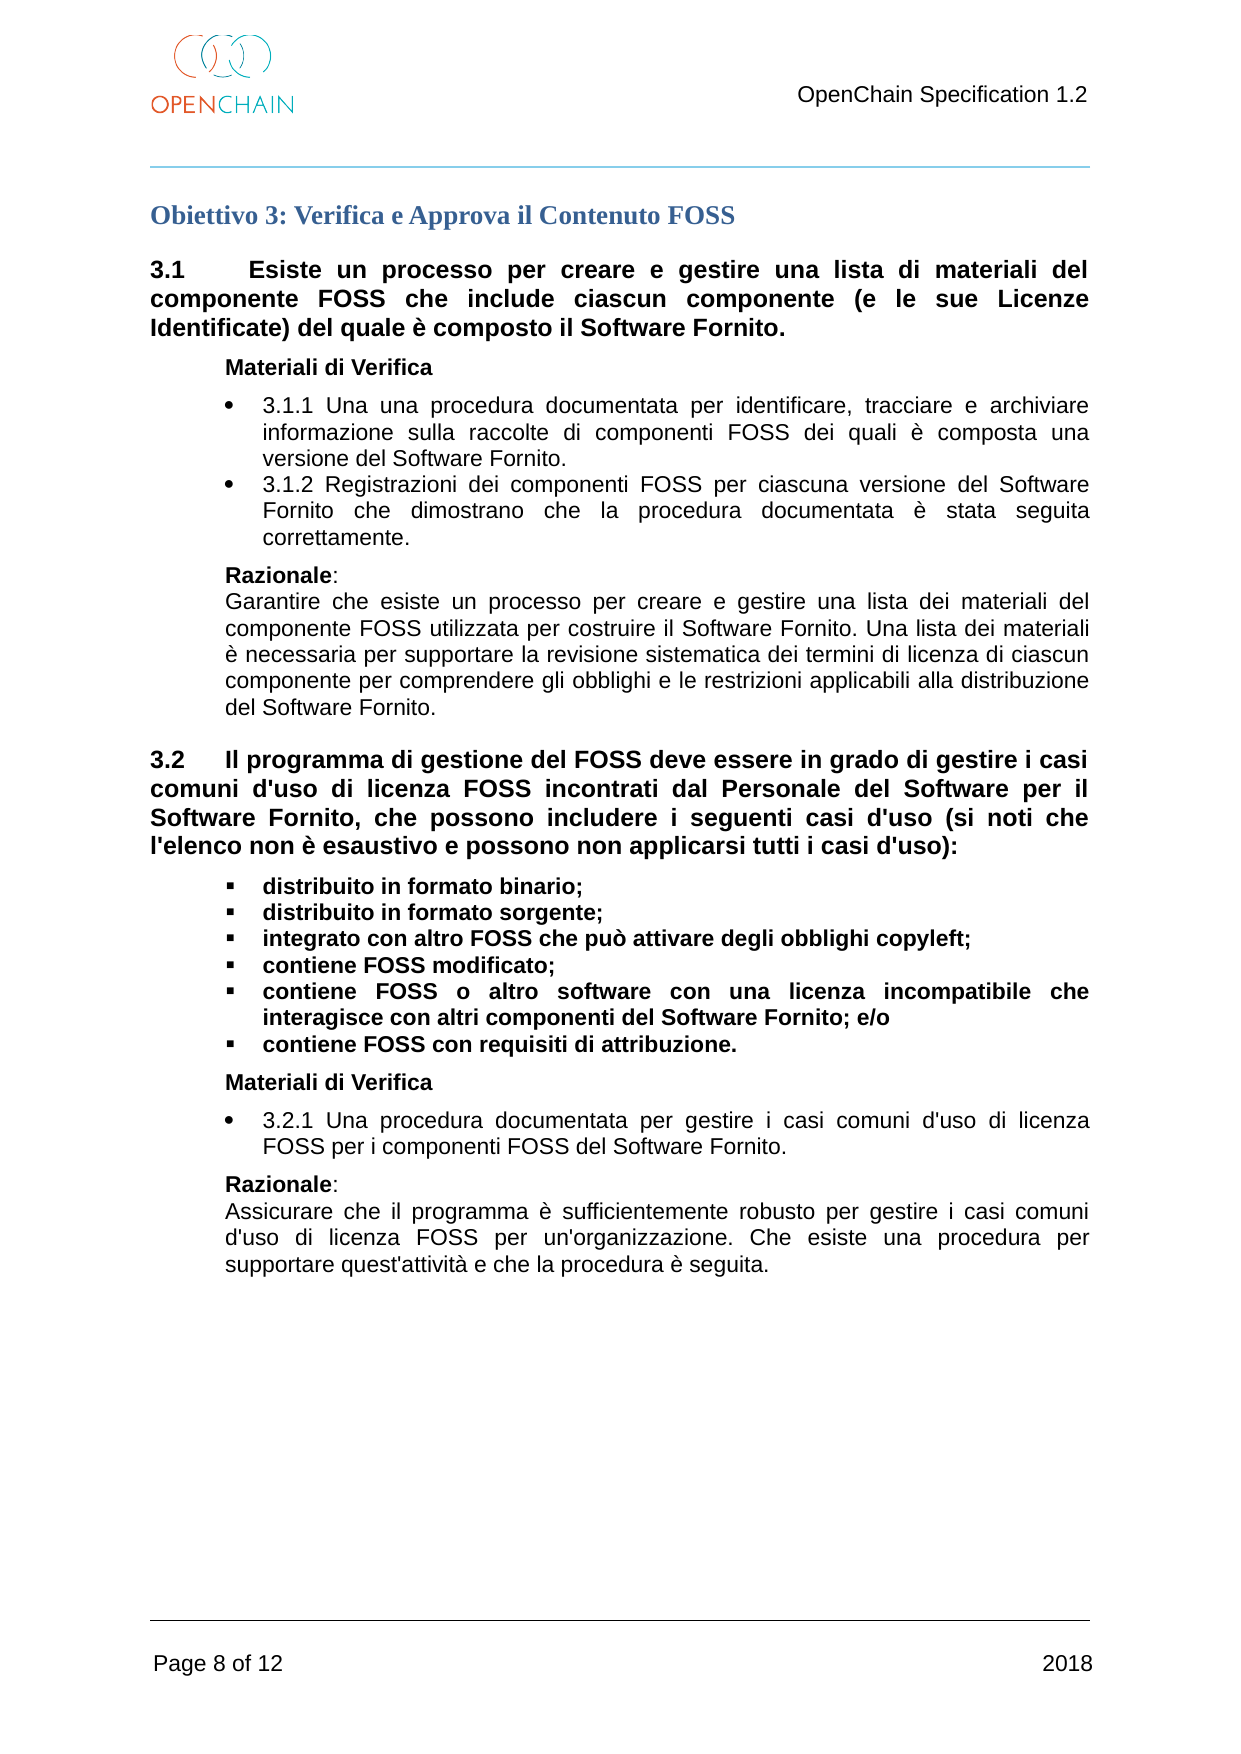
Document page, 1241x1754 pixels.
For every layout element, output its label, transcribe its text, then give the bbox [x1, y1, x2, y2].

list integrato con altro FOSS che può attivare degli obblighi copyleft; [225, 925, 1090, 952]
list 3.1.1 Una una procedura documentata per identificare, tracciare e archiviare informazione sulla raccolte di componenti FOSS dei quali è composta una versione del Software Fornito. [225, 392, 1090, 471]
text Materiali di Verifica [225, 354, 1090, 380]
text Assicurare che il programma è sufficientemente robusto per gestire i casi comuni d'uso di licenza FOSS per un'organizzazione. Che esiste una procedura per supportare quest'attività e che la procedura è seguita. [225, 1198, 1090, 1277]
text Razionale: [225, 1171, 1090, 1198]
list contiene FOSS con requisiti di attribuzione. [225, 1031, 1090, 1057]
text Garantire che esiste un processo per creare e gestire una lista dei materiali del componente FOSS utilizzata per costruire il Software Fornito. Una lista dei materiali è necessaria per supportare la revisione sistematica dei termini di licenza di ciascun componente per comprendere gli obblighi e le restrizioni applicabili alla distribuzione del Software Fornito. [225, 588, 1090, 720]
list 3.1.2 Registrazioni dei componenti FOSS per ciascuna versione del Software Fornito che dimostrano che la procedura documentata è stata seguita correttamente. [225, 471, 1090, 550]
text Materiali di Verifica [225, 1069, 1090, 1095]
subtitle Obiettivo 3: Verifica e Approva il Contenuto FOSS [150, 199, 1090, 230]
picture [151, 35, 293, 114]
subtitle 3.2 Il programma di gestione del FOSS deve essere in grado di gestire i casi comuni d'uso di licenza FOSS incontrati dal Personale del Software per il Software Fornito, che possono includere i seguenti casi d'uso (si noti che l'elenco non è esaustivo e possono non applicarsi tutti i casi d'uso): [150, 745, 1090, 860]
list contiene FOSS modificato; [225, 952, 1090, 978]
list 3.2.1 Una procedura documentata per gestire i casi comuni d'uso di licenza FOSS per i componenti FOSS del Software Fornito. [225, 1107, 1090, 1160]
list distribuito in formato sorgente; [225, 899, 1090, 925]
subtitle 3.1 Esiste un processo per creare e gestire una lista di materiali del componente FOSS che include ciascun componente (e le sue Licenze Identificate) del quale è composto il Software Fornito. [150, 255, 1090, 341]
list contiene FOSS o altro software con una licenza incompatibile che interagisce con altri componenti del Software Fornito; e/o [225, 978, 1090, 1031]
list distribuito in formato binario; [225, 873, 1090, 899]
text Razionale: [225, 562, 1090, 588]
